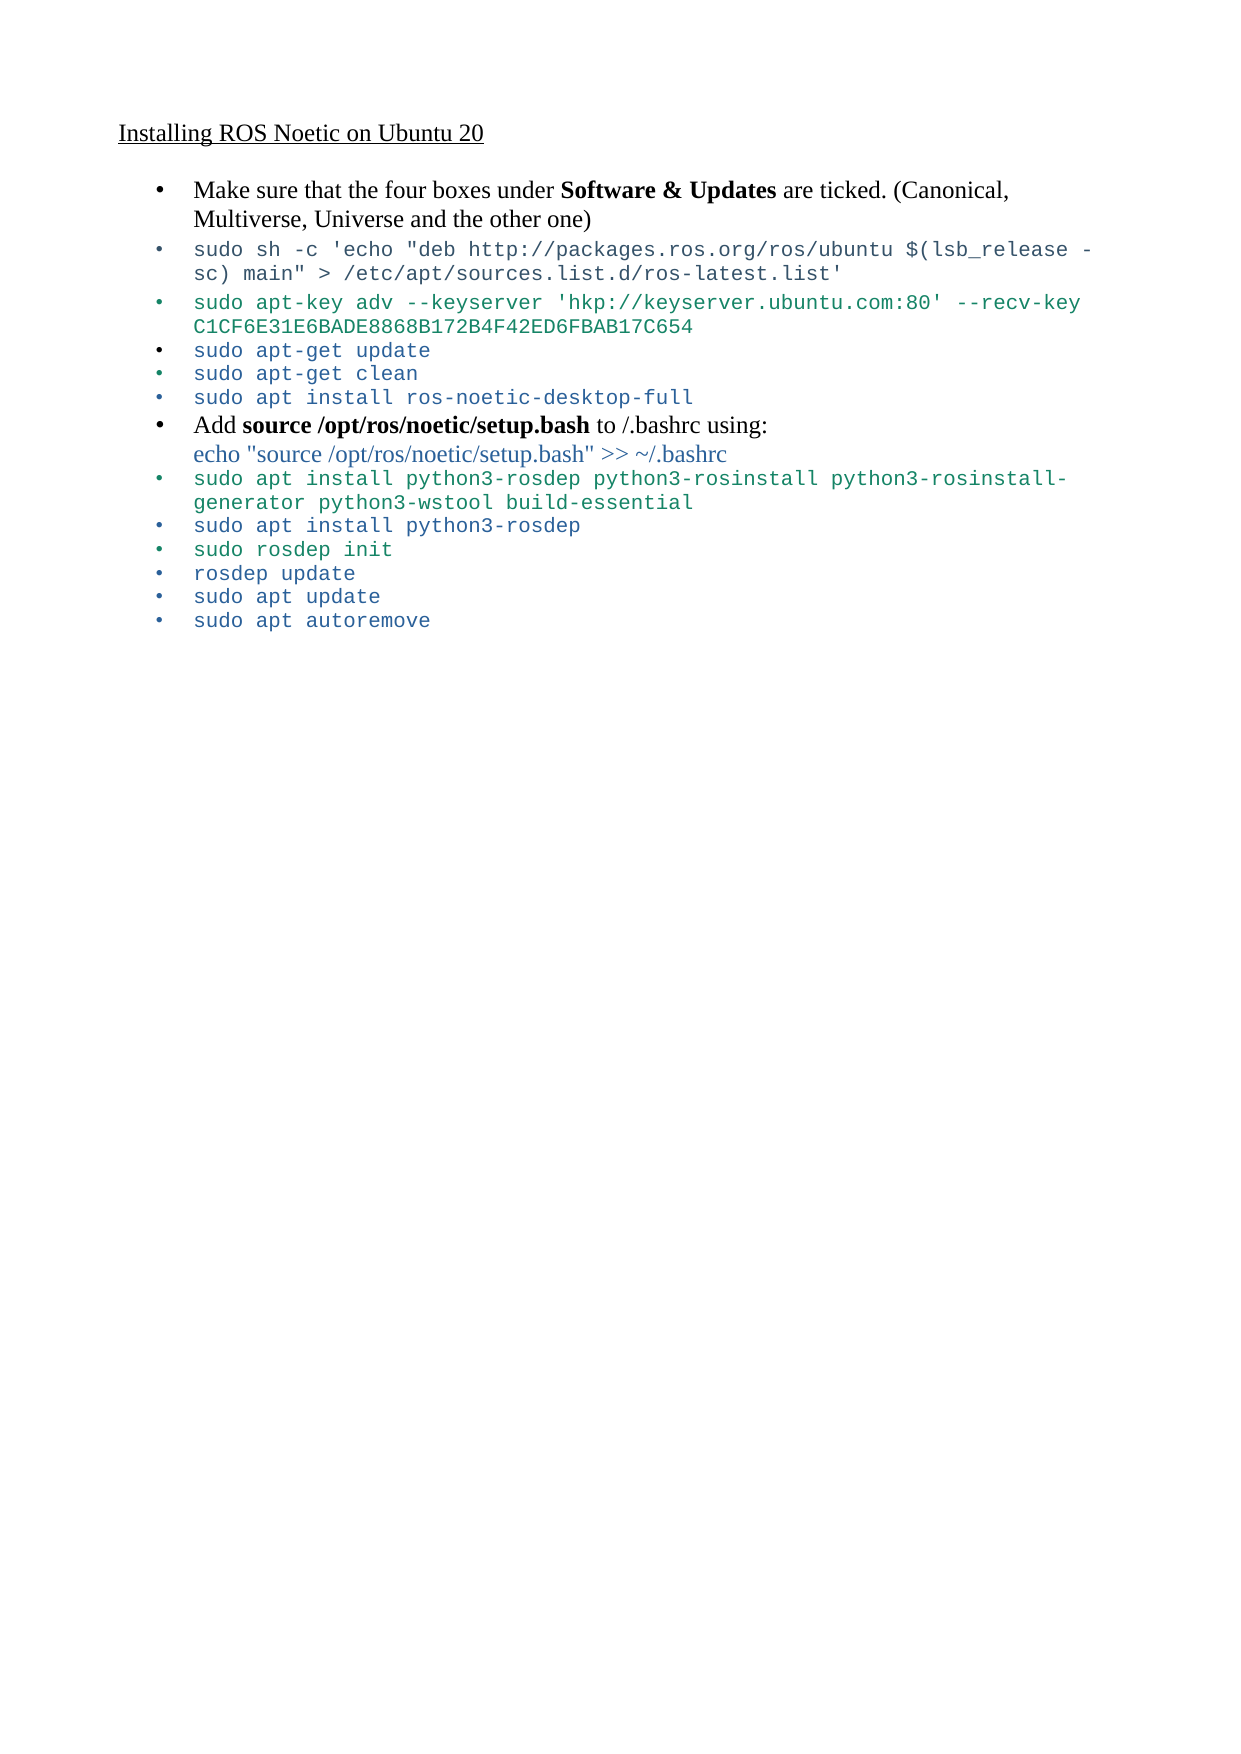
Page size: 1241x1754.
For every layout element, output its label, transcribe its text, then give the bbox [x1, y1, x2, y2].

list echo "source /opt/ros/noetic/setup.bash" >> ~/.bashrc [156, 439, 1122, 468]
list sudo apt install ros-noetic-desktop-full [156, 387, 1122, 411]
list sudo apt-key adv --keyserver 'hkp://keyserver.ubuntu.com:80' --recv-key C1CF6E31E6BADE8868B172B4F42ED6FBAB17C654 [156, 292, 1122, 339]
list rosdep update [156, 563, 1122, 586]
list Make sure that the four boxes under Software & Updates are ticked. (Canonical, Multiverse, Universe and the other one) [156, 176, 1122, 233]
list sudo apt autoremove [156, 610, 1122, 633]
list sudo sh -c 'echo "deb http://packages.ros.org/ros/ubuntu $(lsb_release -sc) main" > /etc/apt/sources.list.d/ros-latest.list' [156, 239, 1122, 286]
list sudo apt-get update [156, 339, 1122, 363]
list Add source /opt/ros/noetic/setup.bash to /.bashrc using: [156, 411, 1122, 439]
list sudo apt update [156, 586, 1122, 610]
list sudo rosdep init [156, 539, 1122, 563]
list sudo apt install python3-rosdep python3-rosinstall python3-rosinstall-generator python3-wstool build-essential [156, 468, 1122, 515]
text Installing ROS Noetic on Ubuntu 20 [118, 118, 1122, 147]
list sudo apt install python3-rosdep [156, 515, 1122, 539]
list sudo apt-get clean [156, 363, 1122, 387]
